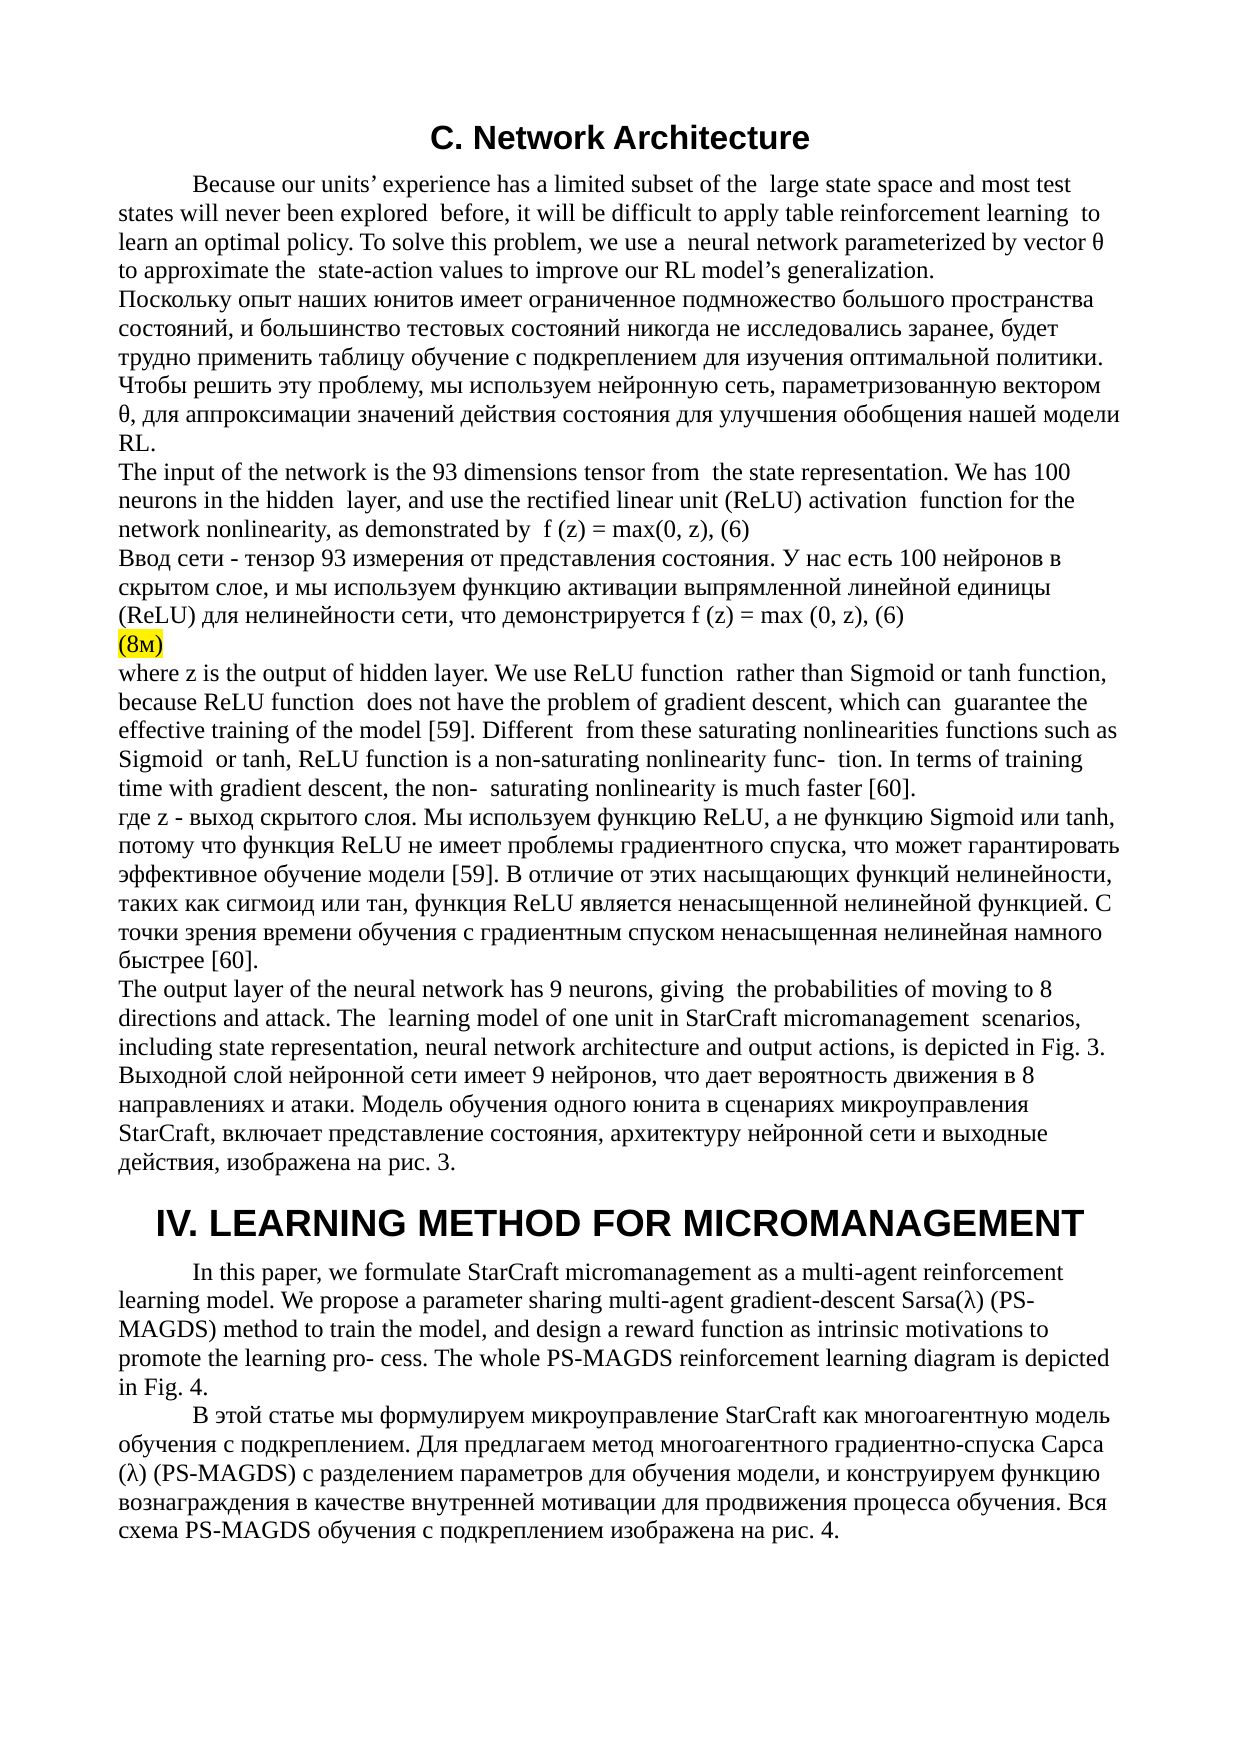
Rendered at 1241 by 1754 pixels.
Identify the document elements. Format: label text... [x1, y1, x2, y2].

text где z - выход скрытого слоя. Мы используем функцию ReLU, а не функцию Sigmoid или tanh, потому что функция ReLU не имеет проблемы градиентного спуска, что может гарантировать эффективное обучение модели [59]. В отличие от этих насыщающих функций нелинейности, таких как сигмоид или тан, функция ReLU является ненасыщенной нелинейной функцией. С точки зрения времени обучения с градиентным спуском ненасыщенная нелинейная намного быстрее [60]. [118, 802, 1122, 974]
text В этой статье мы формулируем микроуправление StarCraft как многоагентную модель обучения с подкреплением. Для предлагаем метод многоагентного градиентно-спуска Сарса (λ) (PS-MAGDS) с разделением параметров для обучения модели, и конструируем функцию вознаграждения в качестве внутренней мотивации для продвижения процесса обучения. Вся схема PS-MAGDS обучения с подкреплением изображена на рис. 4. [118, 1400, 1122, 1544]
text In this paper, we formulate StarCraft micromanagement as a multi-agent reinforcement learning model. We propose a parameter sharing multi-agent gradient-descent Sarsa(λ) (PS-MAGDS) method to train the model, and design a reward function as intrinsic motivations to promote the learning pro- cess. The whole PS-MAGDS reinforcement learning diagram is depicted in Fig. 4. [118, 1257, 1122, 1400]
subtitle IV. LEARNING METHOD FOR MICROMANAGEMENT [118, 1201, 1122, 1244]
text The output layer of the neural network has 9 neurons, giving the probabilities of moving to 8 directions and attack. The learning model of one unit in StarCraft micromanagement scenarios, including state representation, neural network architecture and output actions, is depicted in Fig. 3. [118, 974, 1122, 1061]
text Ввод сети - тензор 93 измерения от представления состояния. У нас есть 100 нейронов в скрытом слое, и мы используем функцию активации выпрямленной линейной единицы (ReLU) для нелинейности сети, что демонстрируется f (z) = max (0, z), (6) [118, 543, 1122, 629]
text (8м) [118, 629, 1122, 658]
text Выходной слой нейронной сети имеет 9 нейронов, что дает вероятность движения в 8 направлениях и атаки. Модель обучения одного юнита в сценариях микроуправления StarCraft, включает представление состояния, архитектуру нейронной сети и выходные действия, изображена на рис. 3. [118, 1061, 1122, 1176]
text Because our units’ experience has a limited subset of the large state space and most test states will never been explored before, it will be difficult to apply table reinforcement learning to learn an optimal policy. To solve this problem, we use a neural network parameterized by vector θ to approximate the state-action values to improve our RL model’s generalization. [118, 169, 1122, 284]
text The input of the network is the 93 dimensions tensor from the state representation. We has 100 neurons in the hidden layer, and use the rectified linear unit (ReLU) activation function for the network nonlinearity, as demonstrated by f (z) = max(0, z), (6) [118, 457, 1122, 543]
text Поскольку опыт наших юнитов имеет ограниченное подмножество большого пространства состояний, и большинство тестовых состояний никогда не исследовались заранее, будет трудно применить таблицу обучение с подкреплением для изучения оптимальной политики. Чтобы решить эту проблему, мы используем нейронную сеть, параметризованную вектором θ, для аппроксимации значений действия состояния для улучшения обобщения нашей модели RL. [118, 284, 1122, 457]
subtitle C. Network Architecture [118, 118, 1122, 157]
text where z is the output of hidden layer. We use ReLU function rather than Sigmoid or tanh function, because ReLU function does not have the problem of gradient descent, which can guarantee the effective training of the model [59]. Different from these saturating nonlinearities functions such as Sigmoid or tanh, ReLU function is a non-saturating nonlinearity func- tion. In terms of training time with gradient descent, the non- saturating nonlinearity is much faster [60]. [118, 658, 1122, 802]
